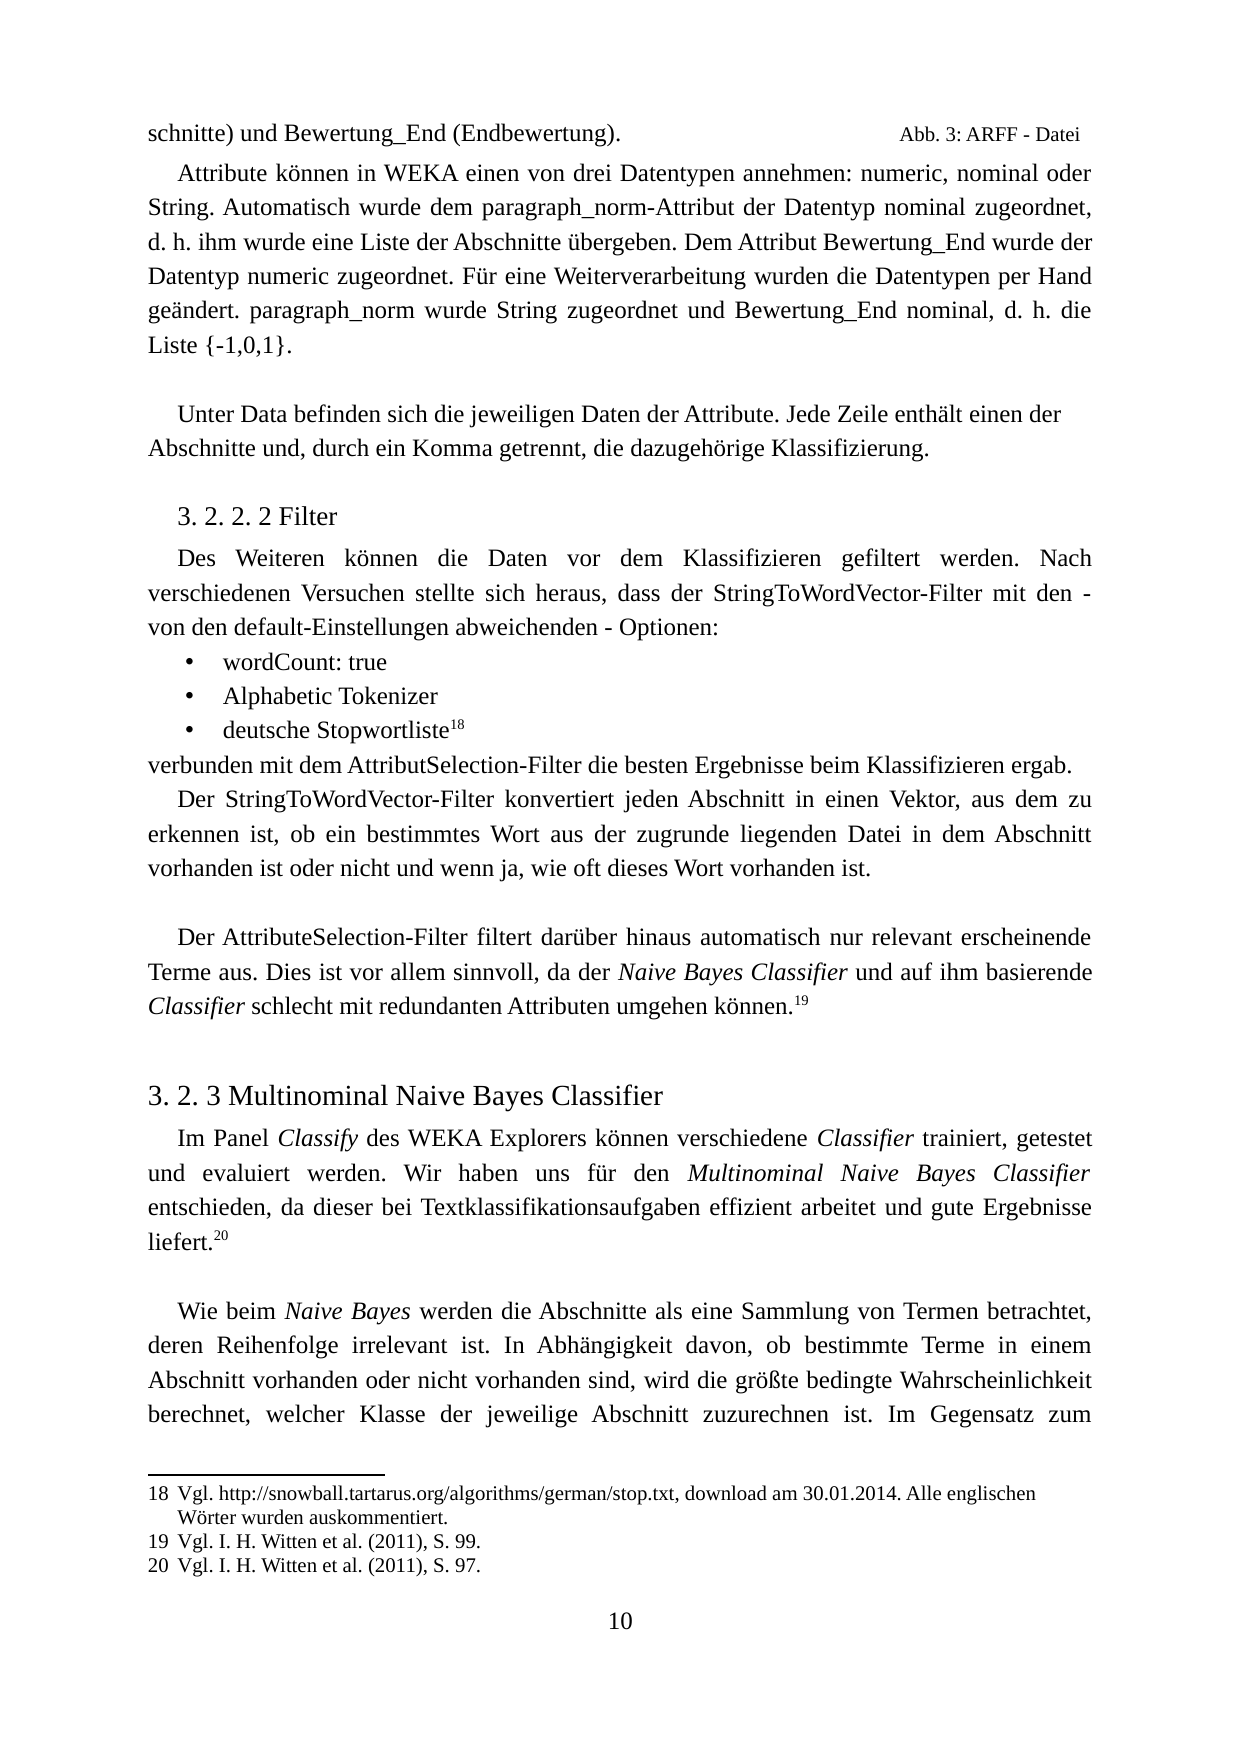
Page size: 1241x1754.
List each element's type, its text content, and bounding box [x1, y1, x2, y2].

table_cell Abb. 3: ARFF - Datei [644, 118, 1093, 158]
text Vgl. I. H. Witten et al. (2011), S. 97. [148, 1553, 1093, 1577]
text 3. 2. 3 Multinominal Naive Bayes Classifier [148, 1078, 1093, 1112]
text Vgl. I. H. Witten et al. (2011), S. 99. [148, 1529, 1093, 1553]
table_cell Attribute können in WEKA einen von drei Datentypen annehmen: numeric, nominal oder String. Automatisch wurde dem paragraph_norm-Attribut der Datentyp nominal zugeordnet, d. h. ihm wurde eine Liste der Abschnitte übergeben. Dem Attribut Bewertung_End wurde der Datentyp numeric zugeordnet. Für eine Weiterverarbeitung wurden die Datentypen per Hand geändert. paragraph_norm wurde String zugeordnet und Bewertung_End nominal, d. h. die Liste {-1,0,1}. Unter Data befinden sich die jeweiligen Daten der Attribute. Jede Zeile enthält einen der Abschnitte und, durch ein Komma getrennt, die dazugehörige Klassifizierung. [148, 158, 1093, 462]
list deutsche Stopwortliste [185, 716, 1093, 744]
text Des Weiteren können die Daten vor dem Klassifizieren gefiltert werden. Nach verschiedenen Versuchen stellte sich heraus, dass der StringToWordVector-Filter mit den - von den default-Einstellungen abweichenden - Optionen: [148, 543, 1093, 641]
text Der StringToWordVector-Filter konvertiert jeden Abschnitt in einen Vektor, aus dem zu erkennen ist, ob ein bestimmtes Wort aus der zugrunde liegenden Datei in dem Abschnitt vorhanden ist oder nicht und wenn ja, wie oft dieses Wort vorhanden ist. [148, 784, 1093, 882]
table_cell schnitte) und Bewertung_End (Endbewertung). [148, 118, 644, 158]
text Der AttributeSelection-Filter filtert darüber hinaus automatisch nur relevant erscheinende Terme aus. Dies ist vor allem sinnvoll, da der Naive Bayes Classifier und auf ihm basierende Classifier schlecht mit redundanten Attributen umgehen können. [148, 922, 1093, 1020]
list verbunden mit dem AttributSelection-Filter die besten Ergebnisse beim Klassifizieren ergab. [148, 750, 1093, 779]
text Wie beim Naive Bayes werden die Abschnitte als eine Sammlung von Termen betrachtet, deren Reihenfolge irrelevant ist. In Abhängigkeit davon, ob bestimmte Terme in einem Abschnitt vorhanden oder nicht vorhanden sind, wird die größte bedingte Wahrscheinlichkeit berechnet, welcher Klasse der jeweilige Abschnitt zuzurechnen ist. Im Gegensatz zum [148, 1296, 1093, 1428]
text 3. 2. 2. 2 Filter [148, 500, 1093, 531]
list Vgl. http://snowball.tartarus.org/algorithms/german/stop.txt, download am 30.01.2014. Alle englischen Wörter wurden auskommentiert. [148, 1481, 1093, 1529]
list wordCount: true [185, 647, 1093, 675]
text Im Panel Classify des WEKA Explorers können verschiedene Classifier trainiert, getestet und evaluiert werden. Wir haben uns für den Multinominal Naive Bayes Classifier entschieden, da dieser bei Textklassifikationsaufgaben effizient arbeitet und gute Ergebnisse liefert. [148, 1123, 1093, 1256]
list Alphabetic Tokenizer [185, 681, 1093, 710]
